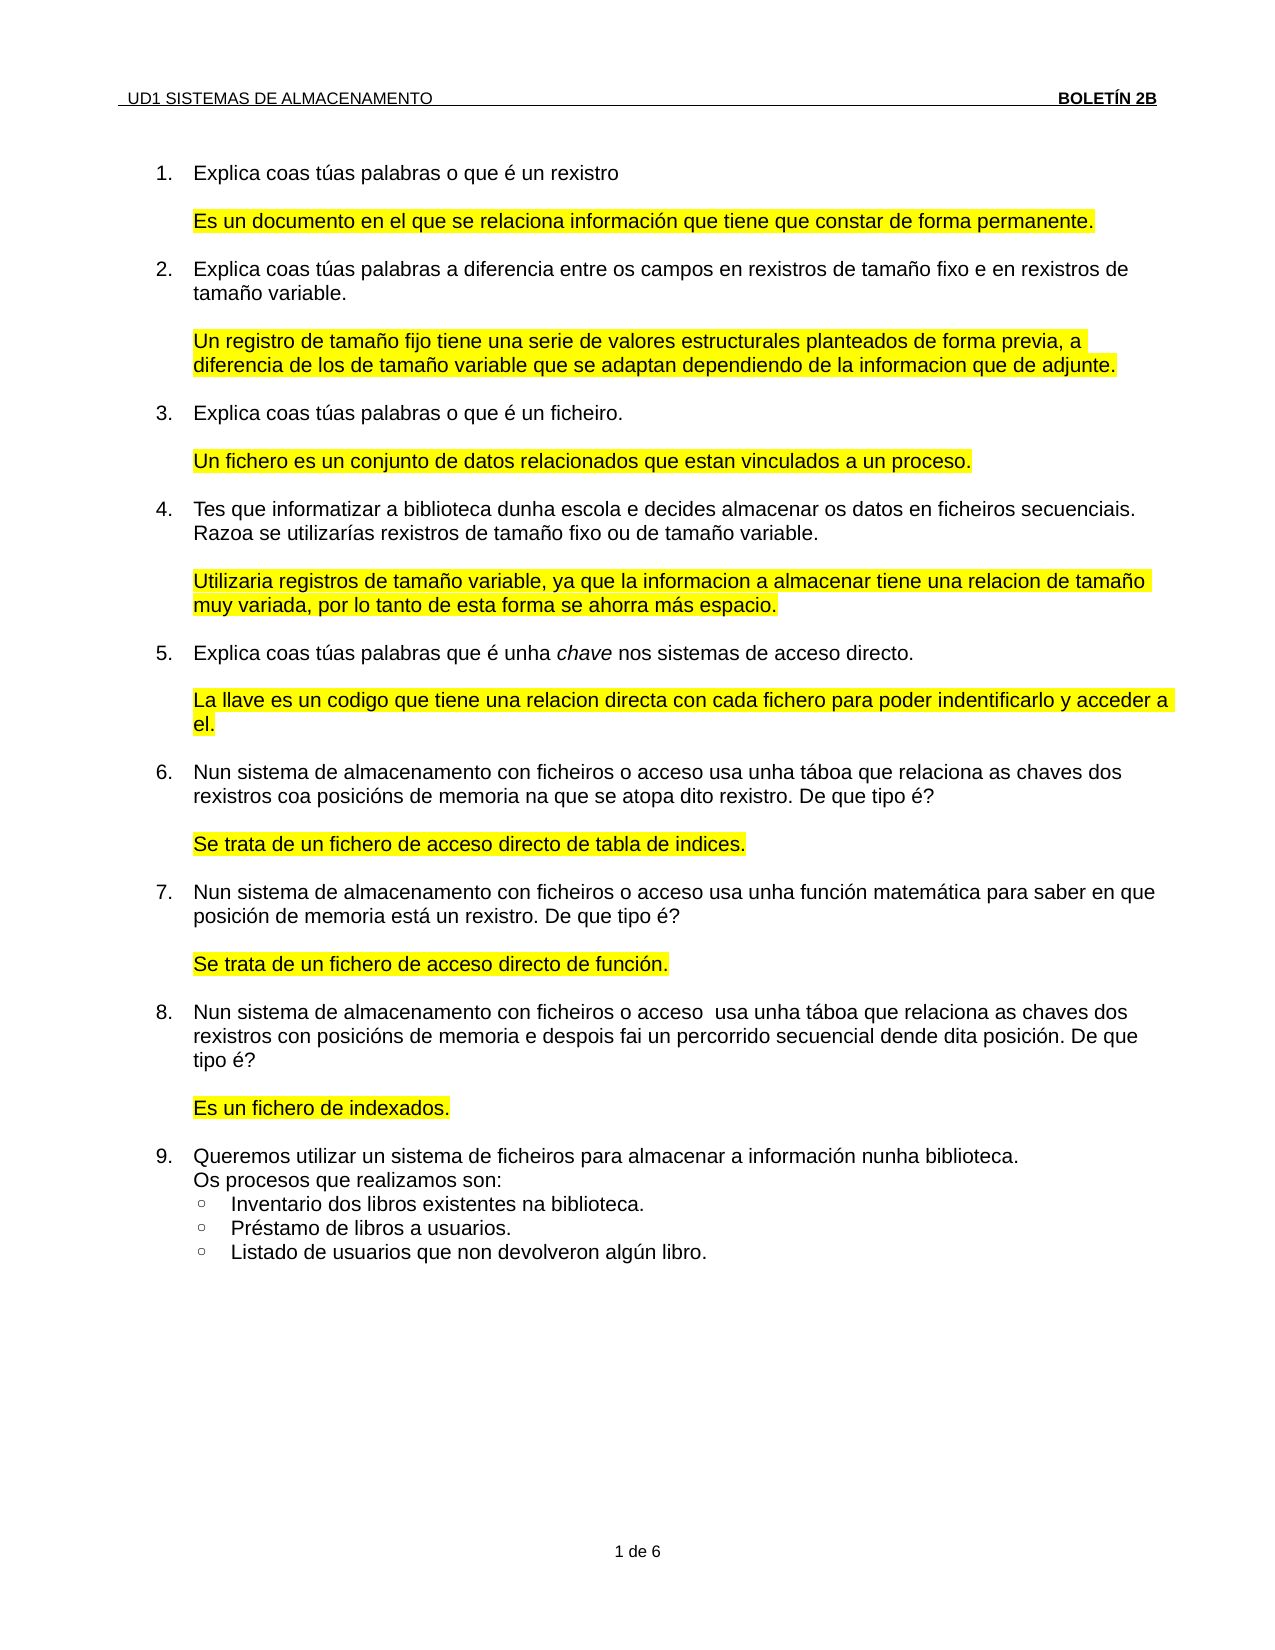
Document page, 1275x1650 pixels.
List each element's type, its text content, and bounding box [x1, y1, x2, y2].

list Un registro de tamaño fijo tiene una serie de valores estructurales planteados de forma previa, a diferencia de los de tamaño variable que se adaptan dependiendo de la informacion que de adjunte. [156, 329, 1176, 377]
list Es un fichero de indexados. [156, 1096, 1176, 1119]
list Nun sistema de almacenamento con ficheiros o acceso usa unha función matemática para saber en que posición de memoria está un rexistro. De que tipo é? [156, 880, 1176, 928]
list Explica coas túas palabras que é unha chave nos sistemas de acceso directo. [156, 640, 1176, 664]
list Se trata de un fichero de acceso directo de función. [156, 952, 1176, 976]
text Un fichero es un conjunto de datos relacionados que estan vinculados a un proceso. [118, 449, 1176, 473]
list La llave es un codigo que tiene una relacion directa con cada fichero para poder indentificarlo y acceder a el. [156, 688, 1176, 736]
list Préstamo de libros a usuarios. [193, 1215, 1176, 1239]
list Inventario dos libros existentes na biblioteca. [193, 1191, 1176, 1215]
list Listado de usuarios que non devolveron algún libro. [193, 1239, 1176, 1263]
list Explica coas túas palabras o que é un ficheiro. [156, 401, 1176, 425]
list Utilizaria registros de tamaño variable, ya que la informacion a almacenar tiene una relacion de tamaño muy variada, por lo tanto de esta forma se ahorra más espacio. [156, 568, 1176, 616]
list Nun sistema de almacenamento con ficheiros o acceso usa unha táboa que relaciona as chaves dos rexistros con posicións de memoria e despois fai un percorrido secuencial dende dita posición. De que tipo é? [156, 1000, 1176, 1072]
list Nun sistema de almacenamento con ficheiros o acceso usa unha táboa que relaciona as chaves dos rexistros coa posicións de memoria na que se atopa dito rexistro. De que tipo é? [156, 760, 1176, 808]
list Os procesos que realizamos son: [156, 1167, 1176, 1191]
list Se trata de un fichero de acceso directo de tabla de indices. [156, 832, 1176, 856]
list Explica coas túas palabras a diferencia entre os campos en rexistros de tamaño fixo e en rexistros de tamaño variable. [156, 257, 1176, 305]
list Es un documento en el que se relaciona información que tiene que constar de forma permanente. [156, 209, 1176, 233]
list Queremos utilizar un sistema de ficheiros para almacenar a información nunha biblioteca. [156, 1143, 1176, 1167]
list Tes que informatizar a biblioteca dunha escola e decides almacenar os datos en ficheiros secuenciais. Razoa se utilizarías rexistros de tamaño fixo ou de tamaño variable. [156, 497, 1176, 544]
list Explica coas túas palabras o que é un rexistro [156, 161, 1176, 185]
